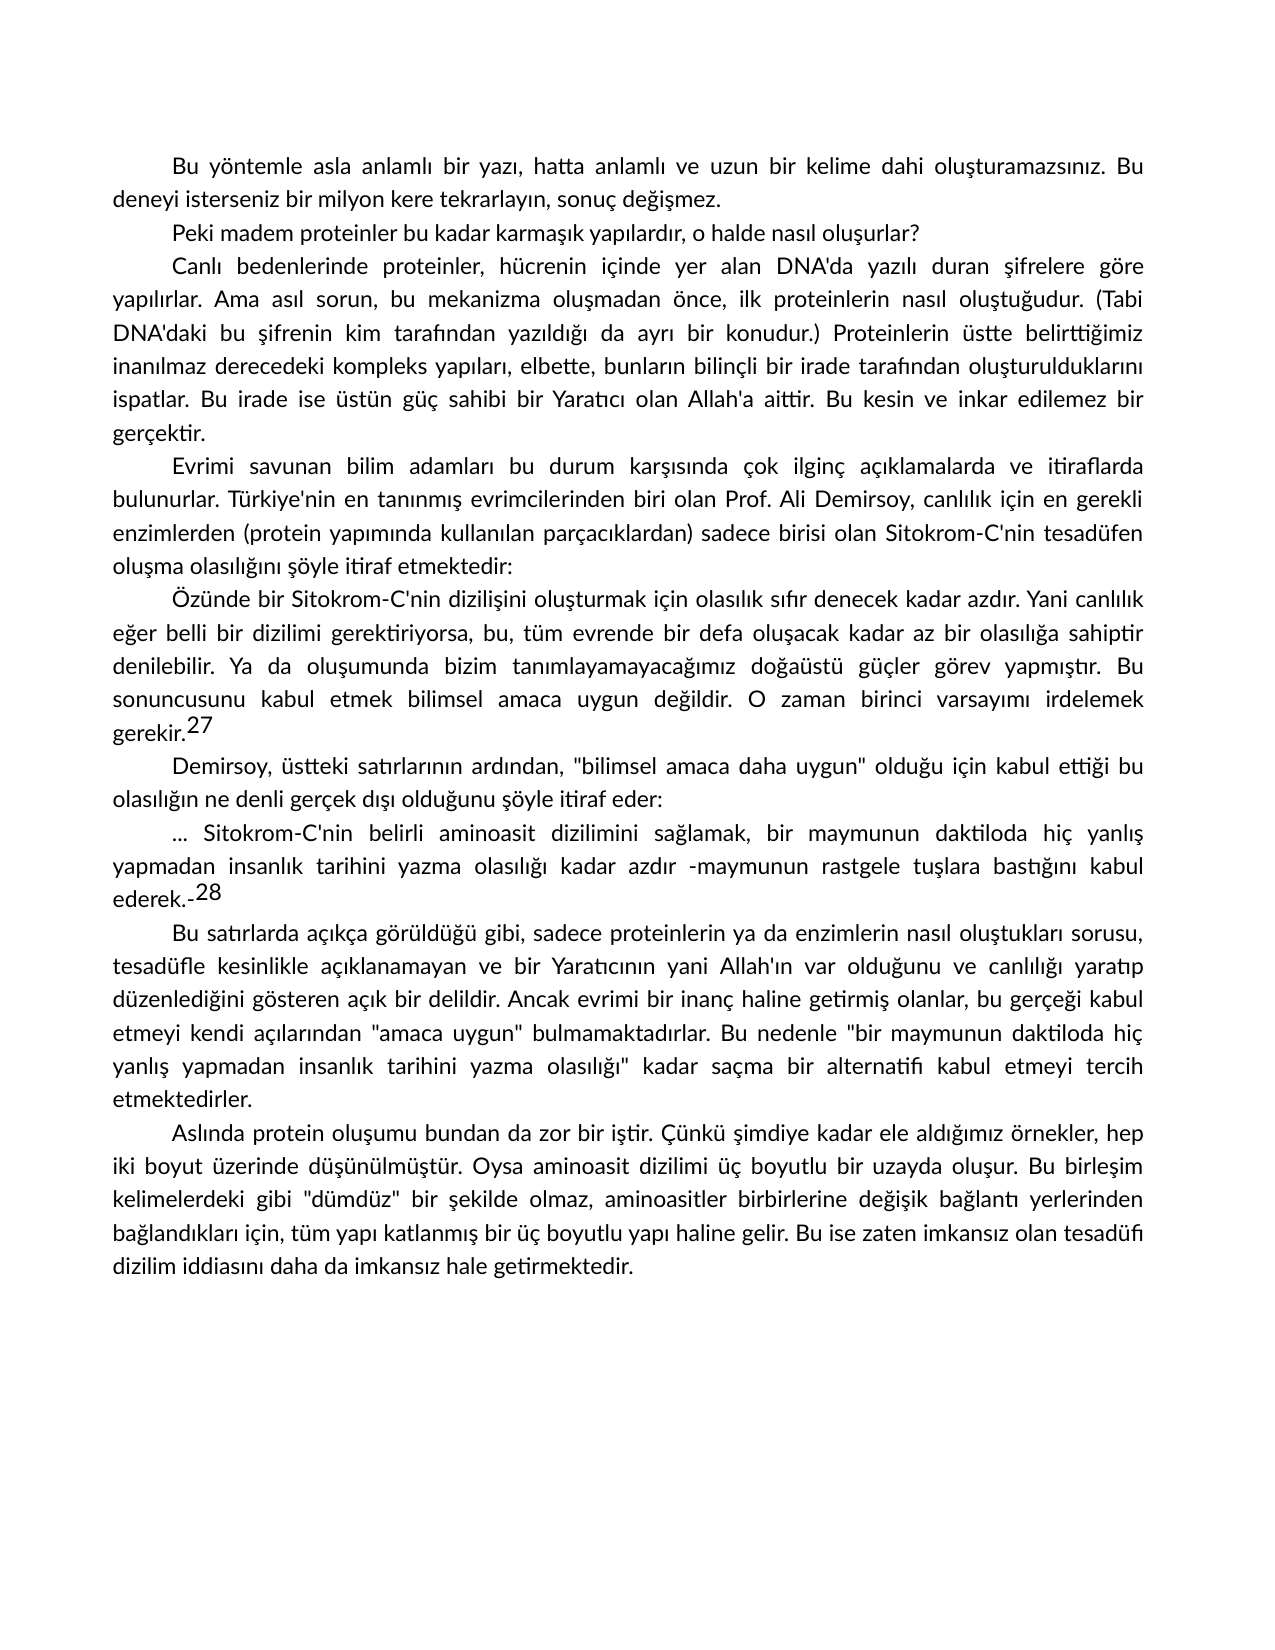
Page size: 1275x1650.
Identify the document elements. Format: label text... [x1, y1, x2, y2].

text Özünde bir Sitokrom-C'nin dizilişini oluşturmak için olasılık sıfır denecek kadar azdır. Yani canlılık eğer belli bir dizilimi gerektiriyorsa, bu, tüm evrende bir defa oluşacak kadar az bir olasılığa sahiptir denilebilir. Ya da oluşumunda bizim tanımlayamayacağımız doğaüstü güçler görev yapmıştır. Bu sonuncusunu kabul etmek bilimsel amaca uygun değildir. O zaman birinci varsayımı irdelemek gerekir.27 [112, 581, 1145, 748]
text Aslında protein oluşumu bundan da zor bir iştir. Çünkü şimdiye kadar ele aldığımız örnekler, hep iki boyut üzerinde düşünülmüştür. Oysa aminoasit dizilimi üç boyutlu bir uzayda oluşur. Bu birleşim kelimelerdeki gibi "dümdüz" bir şekilde olmaz, aminoasitler birbirlerine değişik bağlantı yerlerinden bağlandıkları için, tüm yapı katlanmış bir üç boyutlu yapı haline gelir. Bu ise zaten imkansız olan tesadüfi dizilim iddiasını daha da imkansız hale getirmektedir. [112, 1114, 1145, 1281]
text Canlı bedenlerinde proteinler, hücrenin içinde yer alan DNA'da yazılı duran şifrelere göre yapılırlar. Ama asıl sorun, bu mekanizma oluşmadan önce, ilk proteinlerin nasıl oluştuğudur. (Tabi DNA'daki bu şifrenin kim tarafından yazıldığı da ayrı bir konudur.) Proteinlerin üstte belirttiğimiz inanılmaz derecedeki kompleks yapıları, elbette, bunların bilinçli bir irade tarafından oluşturulduklarını ispatlar. Bu irade ise üstün güç sahibi bir Yaratıcı olan Allah'a aittir. Bu kesin ve inkar edilemez bir gerçektir. [112, 248, 1145, 448]
text Peki madem proteinler bu kadar karmaşık yapılardır, o halde nasıl oluşurlar? [112, 214, 1145, 248]
text ... Sitokrom-C'nin belirli aminoasit dizilimini sağlamak, bir maymunun daktiloda hiç yanlış yapmadan insanlık tarihini yazma olasılığı kadar azdır -maymunun rastgele tuşlara bastığını kabul ederek.-28 [112, 814, 1145, 914]
text Bu yöntemle asla anlamlı bir yazı, hatta anlamlı ve uzun bir kelime dahi oluşturamazsınız. Bu deneyi isterseniz bir milyon kere tekrarlayın, sonuç değişmez. [112, 148, 1145, 214]
text Evrimi savunan bilim adamları bu durum karşısında çok ilginç açıklamalarda ve itiraflarda bulunurlar. Türkiye'nin en tanınmış evrimcilerinden biri olan Prof. Ali Demirsoy, canlılık için en gerekli enzimlerden (protein yapımında kullanılan parçacıklardan) sadece birisi olan Sitokrom-C'nin tesadüfen oluşma olasılığını şöyle itiraf etmektedir: [112, 448, 1145, 581]
text Demirsoy, üstteki satırlarının ardından, "bilimsel amaca daha uygun" olduğu için kabul ettiği bu olasılığın ne denli gerçek dışı olduğunu şöyle itiraf eder: [112, 748, 1145, 814]
text Bu satırlarda açıkça görüldüğü gibi, sadece proteinlerin ya da enzimlerin nasıl oluştukları sorusu, tesadüfle kesinlikle açıklanamayan ve bir Yaratıcının yani Allah'ın var olduğunu ve canlılığı yaratıp düzenlediğini gösteren açık bir delildir. Ancak evrimi bir inanç haline getirmiş olanlar, bu gerçeği kabul etmeyi kendi açılarından "amaca uygun" bulmamaktadırlar. Bu nedenle "bir maymunun daktiloda hiç yanlış yapmadan insanlık tarihini yazma olasılığı" kadar saçma bir alternatifi kabul etmeyi tercih etmektedirler. [112, 914, 1145, 1114]
